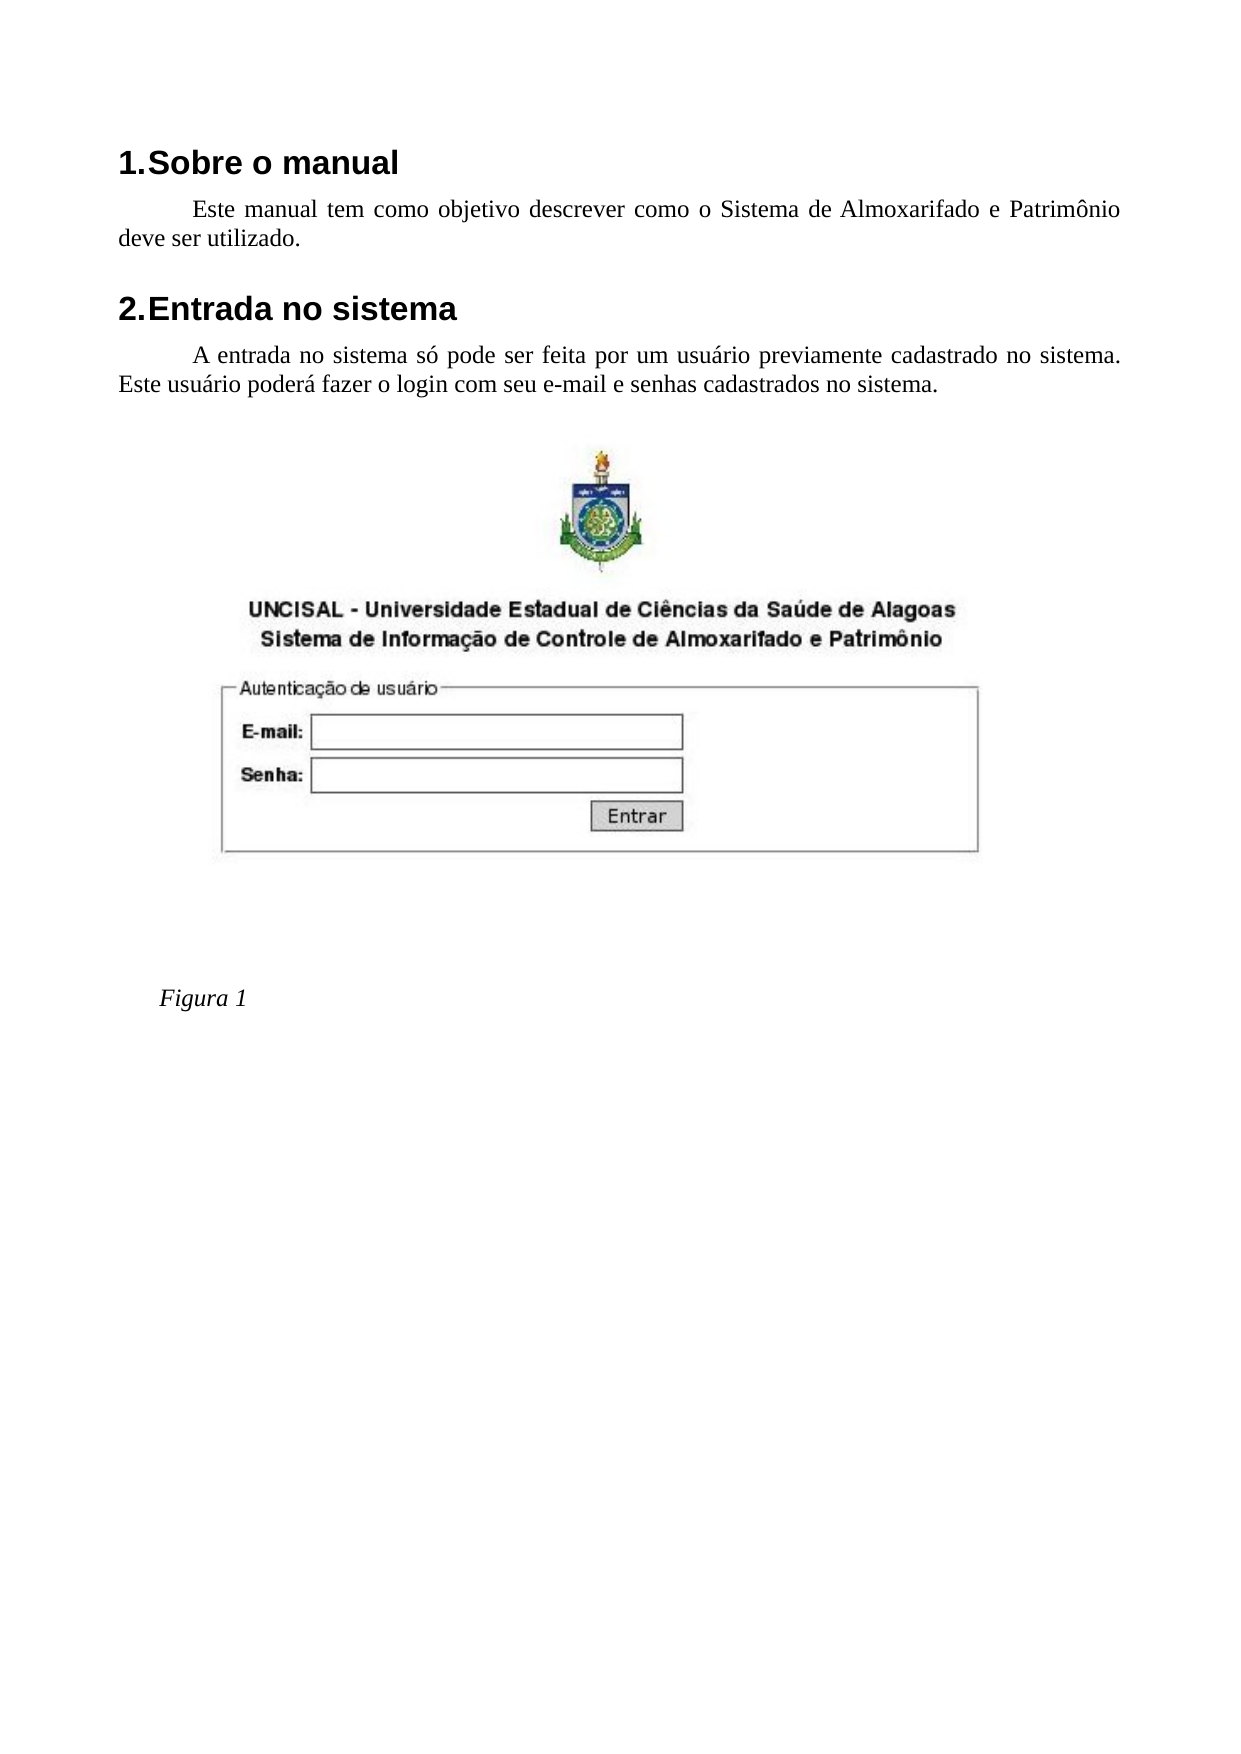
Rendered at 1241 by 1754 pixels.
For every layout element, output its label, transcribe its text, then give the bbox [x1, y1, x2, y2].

subtitle Sobre o manual [118, 143, 1122, 182]
picture [159, 423, 1082, 984]
subtitle Entrada no sistema [118, 289, 1122, 328]
text A entrada no sistema só pode ser feita por um usuário previamente cadastrado no sistema. Este usuário poderá fazer o login com seu e-mail e senhas cadastrados no sistema. [118, 340, 1122, 398]
text Figura 1 [159, 984, 1081, 1012]
text Este manual tem como objetivo descrever como o Sistema de Almoxarifado e Patrimônio deve ser utilizado. [118, 194, 1122, 252]
